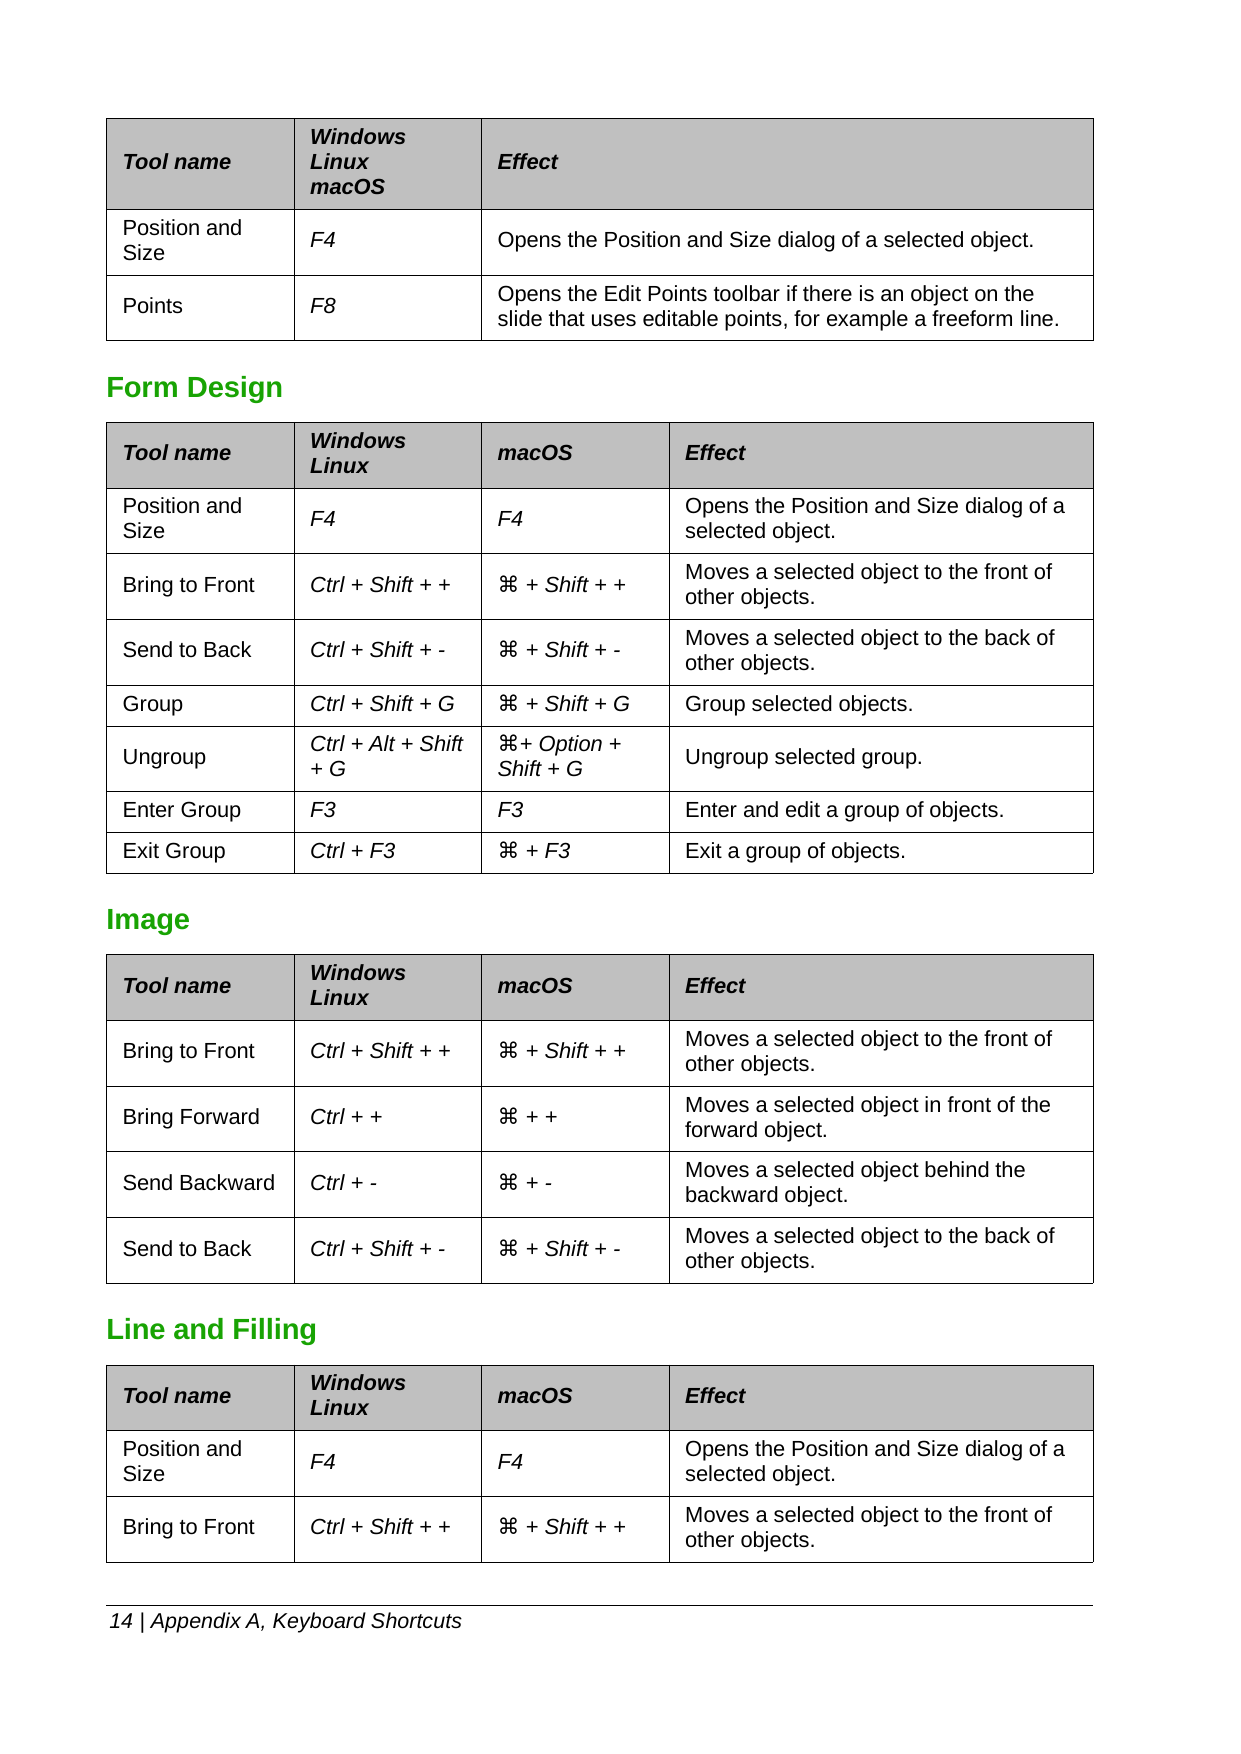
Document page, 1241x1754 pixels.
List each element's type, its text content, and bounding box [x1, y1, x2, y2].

table_cell Moves a selected object to the front of other objects. [670, 1497, 1093, 1562]
table_cell Send to Back [107, 1218, 294, 1283]
table_header Windows Linux macOS [295, 119, 481, 209]
table_cell Opens the Position and Size dialog of a selected object. [670, 1431, 1093, 1496]
table_cell Exit Group [107, 833, 294, 873]
table_cell Send to Back [107, 620, 294, 685]
table_cell F3 [482, 792, 669, 832]
table_header Effect [670, 423, 1093, 488]
table_cell Send Backward [107, 1152, 294, 1217]
table_cell F4 [482, 489, 669, 553]
table_header Windows Linux [295, 423, 481, 488]
table_cell Enter Group [107, 792, 294, 832]
table_cell Opens the Edit Points toolbar if there is an object on the slide that uses editable points, for example a freeform line. [482, 276, 1093, 340]
table_cell Ctrl + Shift + + [295, 1497, 481, 1562]
table_header Tool name [107, 423, 294, 488]
table_cell Bring Forward [107, 1087, 294, 1151]
table_cell ⌘+ Option + Shift + G [482, 727, 669, 791]
table_cell Group selected objects. [670, 686, 1093, 726]
table_header macOS [482, 423, 669, 488]
table_cell F4 [295, 1431, 481, 1496]
table_cell F8 [295, 276, 481, 340]
table_cell Moves a selected object to the front of other objects. [670, 554, 1093, 619]
table_cell ⌘ + F3 [482, 833, 669, 873]
table_cell Ungroup [107, 727, 294, 791]
table_header Effect [482, 119, 1093, 209]
table_header Tool name [107, 1366, 294, 1430]
table_cell Opens the Position and Size dialog of a selected object. [670, 489, 1093, 553]
table_cell F4 [295, 489, 481, 553]
table_cell Position and Size [107, 210, 294, 274]
table_cell ⌘ + Shift + - [482, 1218, 669, 1283]
table_cell ⌘ + Shift + + [482, 554, 669, 619]
table_cell Exit a group of objects. [670, 833, 1093, 873]
table_header macOS [482, 1366, 669, 1430]
subtitle Line and Filling [106, 1312, 1093, 1346]
table_cell Ctrl + Shift + + [295, 554, 481, 619]
table_header Effect [670, 1366, 1093, 1430]
table_cell Moves a selected object to the front of other objects. [670, 1021, 1093, 1086]
table_cell Ctrl + Alt + Shift + G [295, 727, 481, 791]
table_cell F4 [482, 1431, 669, 1496]
table_cell ⌘ + + [482, 1087, 669, 1151]
table_cell Bring to Front [107, 554, 294, 619]
table_cell Moves a selected object in front of the forward object. [670, 1087, 1093, 1151]
table_cell Ctrl + Shift + - [295, 1218, 481, 1283]
table_cell Moves a selected object to the back of other objects. [670, 1218, 1093, 1283]
table_cell Ctrl + Shift + - [295, 620, 481, 685]
table_cell Position and Size [107, 489, 294, 553]
table_cell F4 [295, 210, 481, 274]
table_cell Position and Size [107, 1431, 294, 1496]
table_cell Bring to Front [107, 1497, 294, 1562]
table_cell Moves a selected object behind the backward object. [670, 1152, 1093, 1217]
table_cell F3 [295, 792, 481, 832]
subtitle Image [106, 902, 1093, 936]
table_cell Opens the Position and Size dialog of a selected object. [482, 210, 1093, 274]
table_cell Bring to Front [107, 1021, 294, 1086]
table_cell ⌘ + Shift + G [482, 686, 669, 726]
subtitle Form Design [106, 369, 1093, 403]
table_header Windows Linux [295, 955, 481, 1020]
table_cell Ungroup selected group. [670, 727, 1093, 791]
table_cell Points [107, 276, 294, 340]
table_header Tool name [107, 955, 294, 1020]
table_cell Group [107, 686, 294, 726]
table_cell Ctrl + F3 [295, 833, 481, 873]
table_cell Ctrl + Shift + G [295, 686, 481, 726]
table_cell ⌘ + Shift + + [482, 1021, 669, 1086]
table_cell ⌘ + Shift + - [482, 620, 669, 685]
table_header Tool name [107, 119, 294, 209]
table_header Effect [670, 955, 1093, 1020]
table_header Windows Linux [295, 1366, 481, 1430]
table_cell ⌘ + Shift + + [482, 1497, 669, 1562]
table_cell Ctrl + - [295, 1152, 481, 1217]
table_cell ⌘ + - [482, 1152, 669, 1217]
table_cell Moves a selected object to the back of other objects. [670, 620, 1093, 685]
table_cell Ctrl + + [295, 1087, 481, 1151]
table_cell Ctrl + Shift + + [295, 1021, 481, 1086]
table_header macOS [482, 955, 669, 1020]
table_cell Enter and edit a group of objects. [670, 792, 1093, 832]
